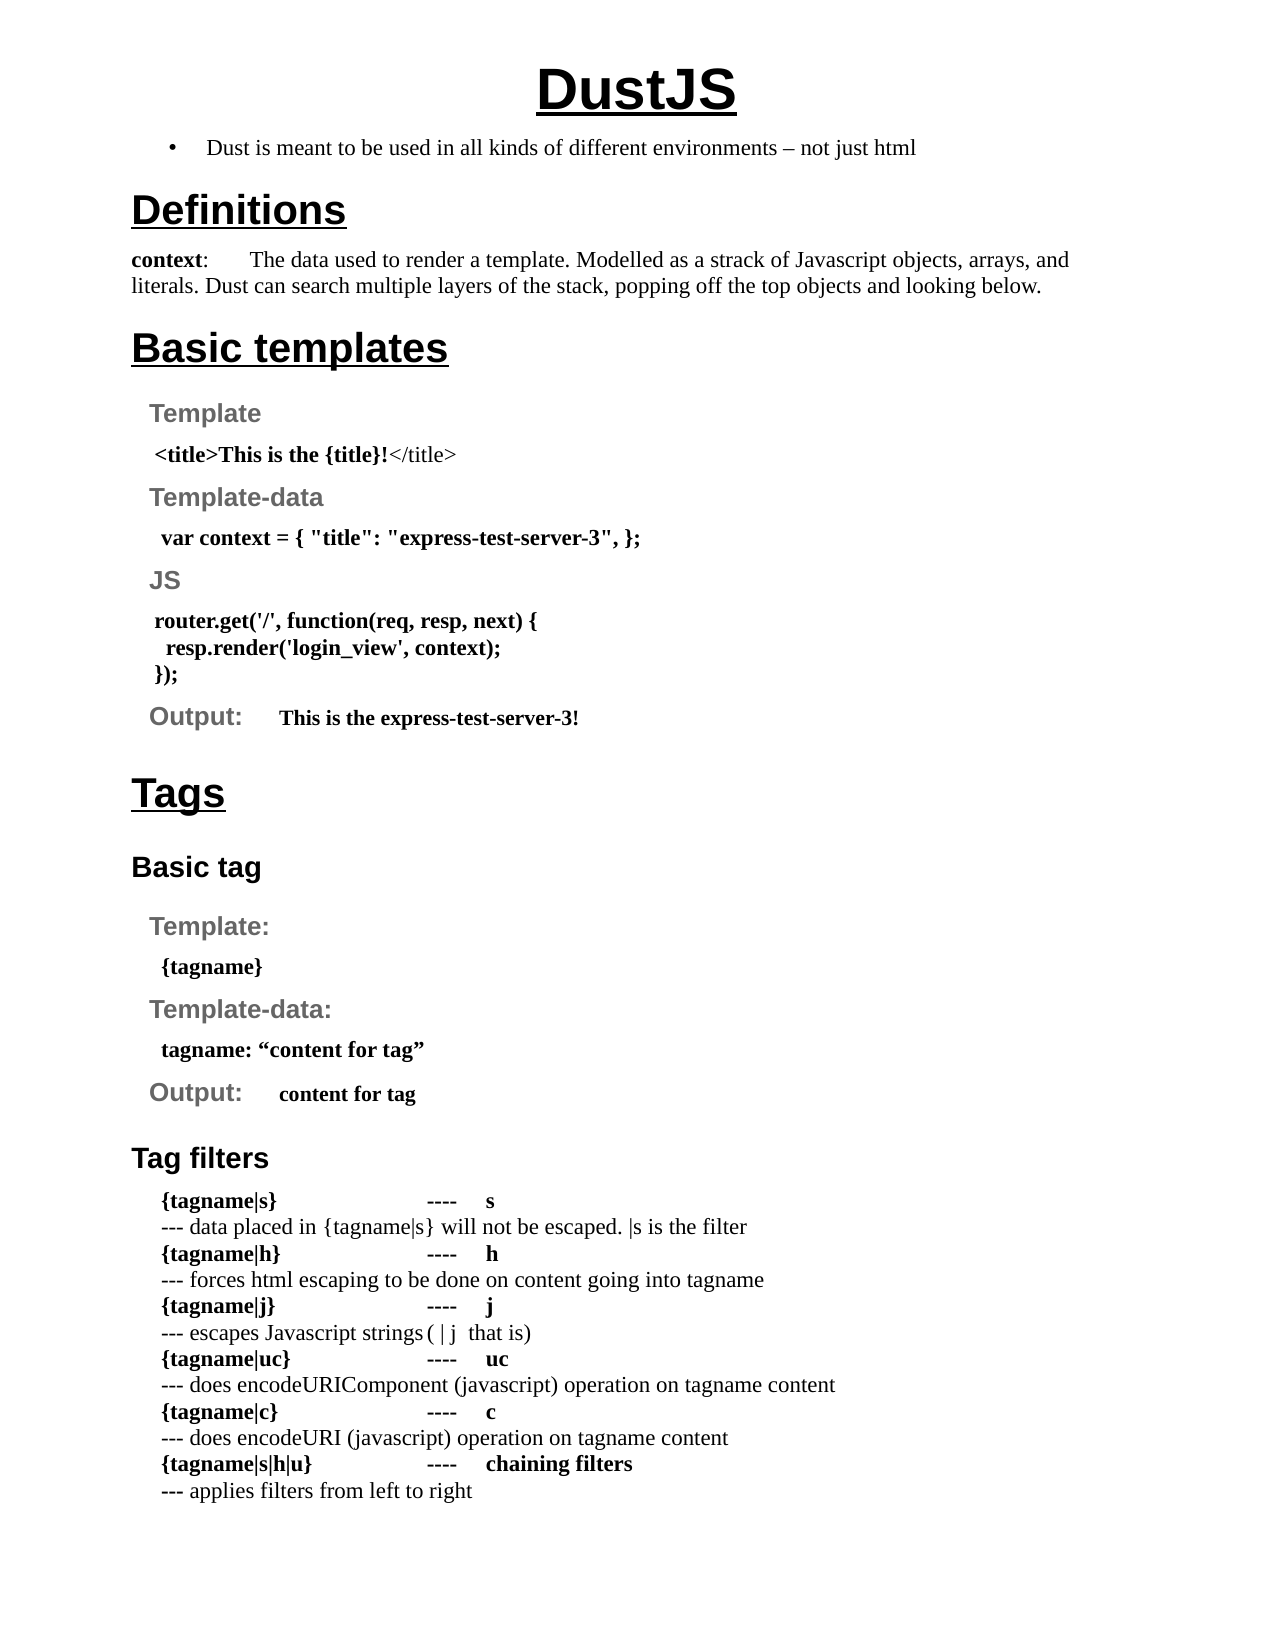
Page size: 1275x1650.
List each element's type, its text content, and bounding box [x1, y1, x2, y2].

text router.get('/', function(req, resp, next) { [131, 608, 1142, 634]
subtitle Basic tag [131, 850, 1142, 884]
text {tagname|h} ---- h [131, 1239, 1142, 1266]
text --- does encodeURI (javascript) operation on tagname content [131, 1424, 1142, 1450]
text <title>This is the {title}!</title> [131, 441, 1142, 467]
list Dust is meant to be used in all kinds of different environments – not just html [169, 134, 1142, 160]
text {tagname|s|h|u} ---- chaining filters [131, 1450, 1142, 1477]
subtitle JS [131, 565, 1142, 595]
text --- escapes Javascript strings ( | j that is) [131, 1319, 1142, 1345]
subtitle Template: [131, 911, 1142, 941]
text tagname: “content for tag” [131, 1036, 1142, 1063]
text {tagname} [131, 953, 1142, 979]
subtitle Output: This is the express-test-server-3! [131, 701, 1142, 731]
subtitle Basic templates [131, 323, 1142, 371]
text resp.render('login_view', context); [131, 634, 1142, 660]
text {tagname|j} ---- j [131, 1292, 1142, 1319]
subtitle Template-data: [131, 994, 1142, 1024]
subtitle Template [131, 398, 1142, 428]
text context: The data used to render a template. Modelled as a strack of Javascript objects, arrays, and literals. Dust can search multiple layers of the stack, popping off the top objects and looking below. [131, 246, 1142, 298]
text }); [131, 660, 1142, 687]
text --- data placed in {tagname|s} will not be escaped. |s is the filter [131, 1213, 1142, 1239]
subtitle Tag filters [131, 1141, 1142, 1174]
text {tagname|uc} ---- uc [131, 1345, 1142, 1371]
subtitle Output: content for tag [131, 1077, 1142, 1107]
text var context = { "title": "express-test-server-3", }; [131, 524, 1142, 551]
text --- does encodeURIComponent (javascript) operation on tagname content [131, 1371, 1142, 1398]
subtitle Tags [131, 769, 1142, 817]
text {tagname|c} ---- c [131, 1398, 1142, 1424]
text --- applies filters from left to right [131, 1477, 1142, 1503]
text {tagname|s} ---- s [131, 1187, 1142, 1213]
title DustJS [131, 54, 1142, 122]
subtitle Template-data [131, 482, 1142, 512]
subtitle Definitions [131, 185, 1142, 233]
text --- forces html escaping to be done on content going into tagname [131, 1266, 1142, 1292]
